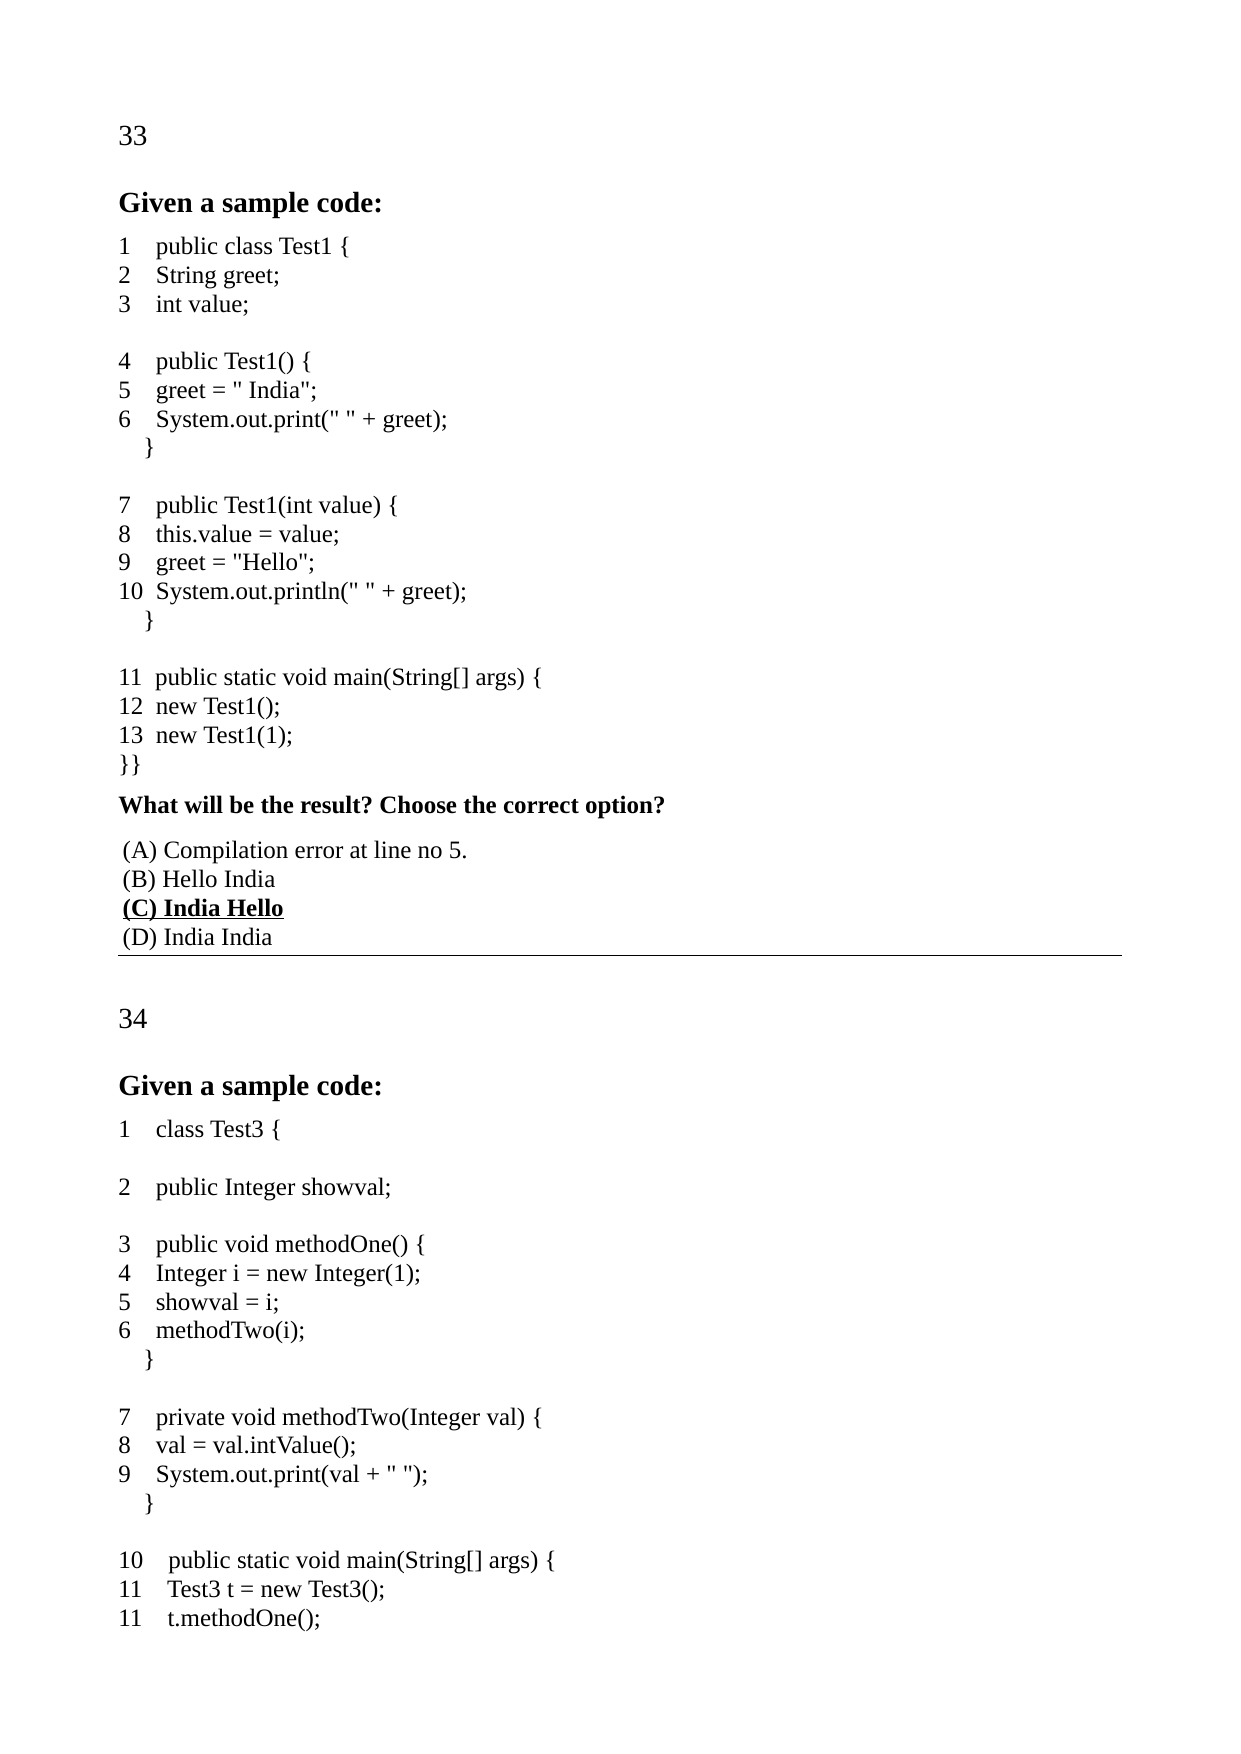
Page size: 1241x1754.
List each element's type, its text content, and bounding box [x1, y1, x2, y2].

text Given a sample code: [118, 1068, 1122, 1102]
text 1 public class Test1 { 2 String greet; 3 int value; 4 public Test1() { 5 greet = " India"; 6 System.out.print(" " + greet); } 7 public Test1(int value) { 8 this.value = value; 9 greet = "Hello"; 10 System.out.println(" " + greet); } 11 public static void main(String[] args) { 12 new Test1(); 13 new Test1(1); }} [118, 231, 1122, 777]
text What will be the result? Choose the correct option? [118, 790, 1122, 819]
text 34 [118, 1001, 1122, 1035]
text Given a sample code: [118, 185, 1122, 219]
text 33 [118, 118, 1122, 152]
text (A) Compilation error at line no 5. (B) Hello India (C) India Hello (D) India India [118, 831, 1122, 955]
text 1 class Test3 { 2 public Integer showval; 3 public void methodOne() { 4 Integer i = new Integer(1); 5 showval = i; 6 methodTwo(i); } 7 private void methodTwo(Integer val) { 8 val = val.intValue(); 9 System.out.print(val + " "); } 10 public static void main(String[] args) { 11 Test3 t = new Test3(); 11 t.methodOne(); [118, 1114, 1122, 1632]
